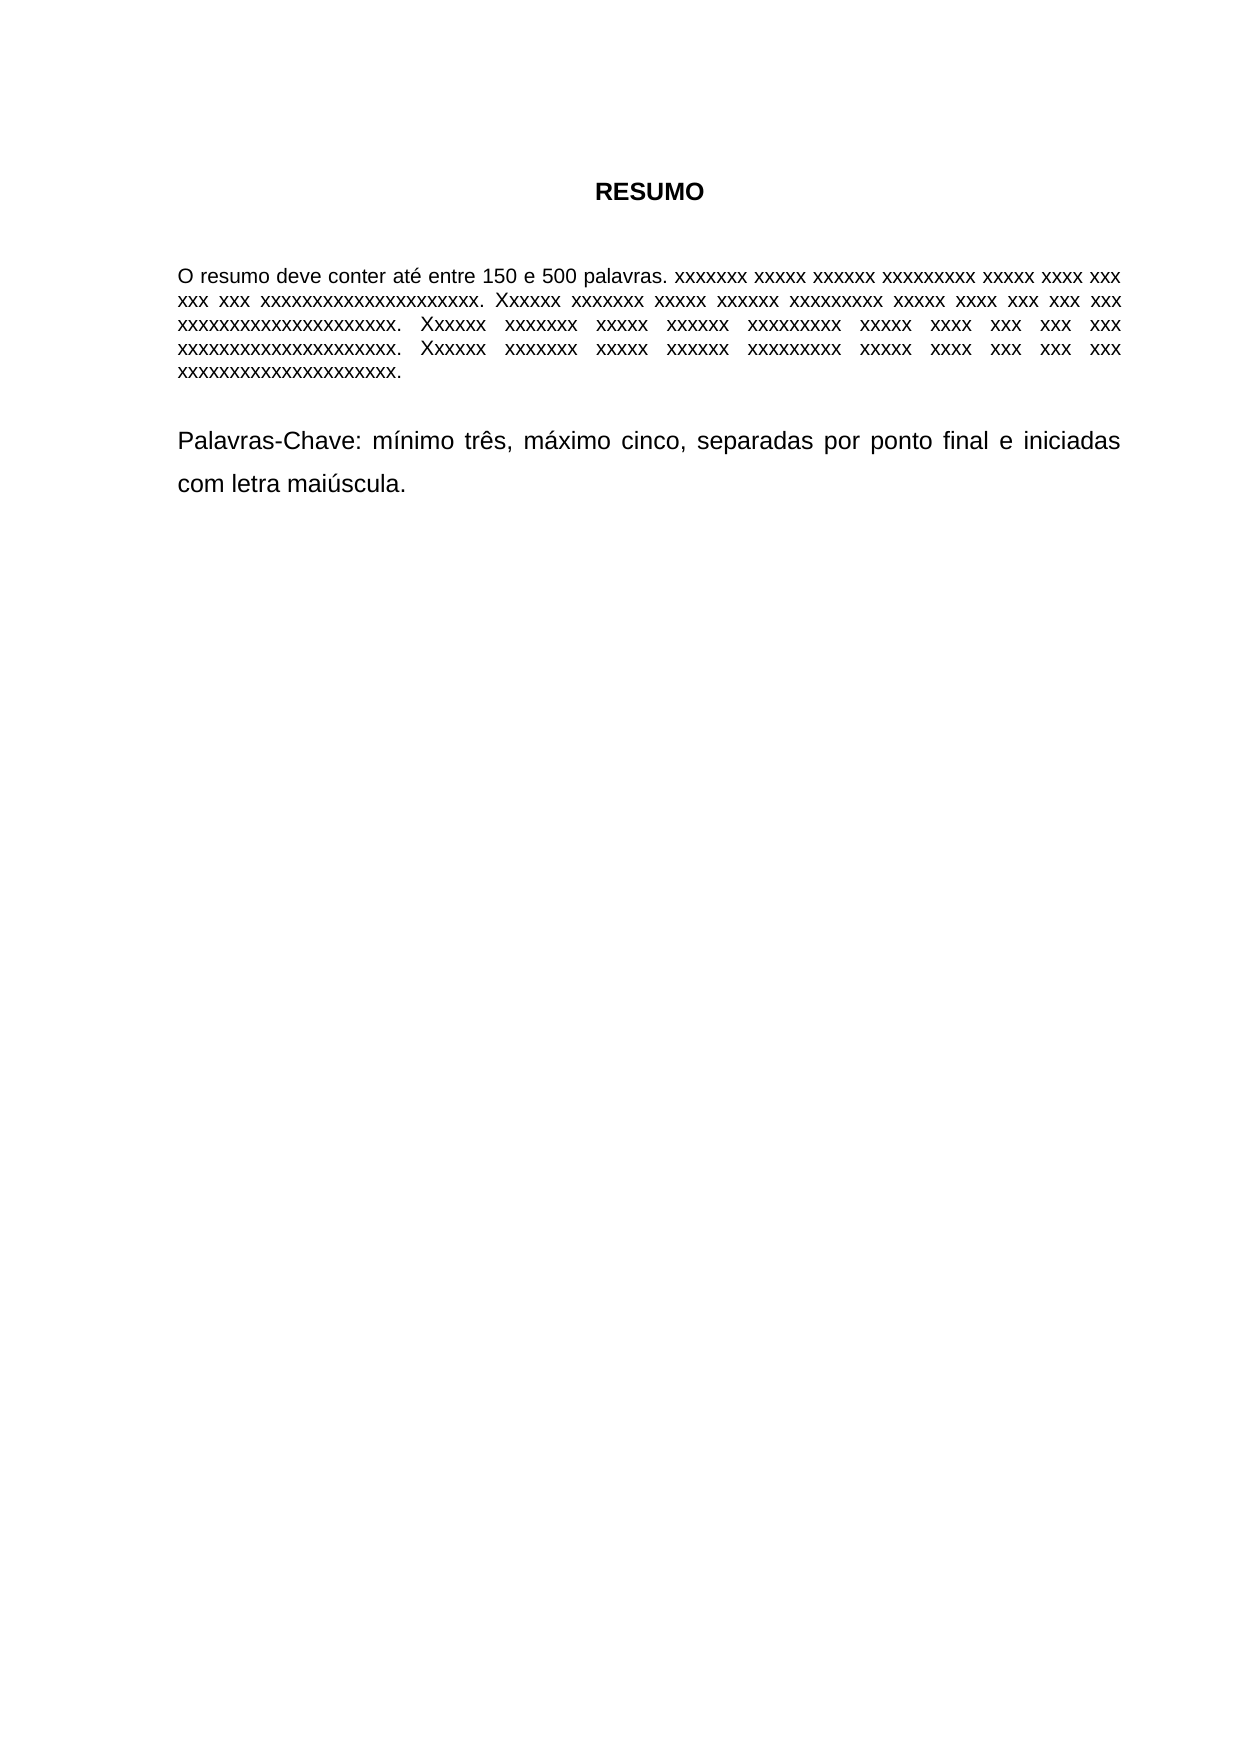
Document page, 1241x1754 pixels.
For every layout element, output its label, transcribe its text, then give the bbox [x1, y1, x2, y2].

text RESUMO [177, 177, 1122, 206]
text Palavras-Chave: mínimo três, máximo cinco, separadas por ponto final e iniciadas com letra maiúscula. [177, 426, 1122, 498]
text O resumo deve conter até entre 150 e 500 palavras. xxxxxxx xxxxx xxxxxx xxxxxxxxx xxxxx xxxx xxx xxx xxx xxxxxxxxxxxxxxxxxxxxx. Xxxxxx xxxxxxx xxxxx xxxxxx xxxxxxxxx xxxxx xxxx xxx xxx xxx xxxxxxxxxxxxxxxxxxxxx. Xxxxxx xxxxxxx xxxxx xxxxxx xxxxxxxxx xxxxx xxxx xxx xxx xxx xxxxxxxxxxxxxxxxxxxxx. Xxxxxx xxxxxxx xxxxx xxxxxx xxxxxxxxx xxxxx xxxx xxx xxx xxx xxxxxxxxxxxxxxxxxxxxx. [177, 263, 1122, 383]
